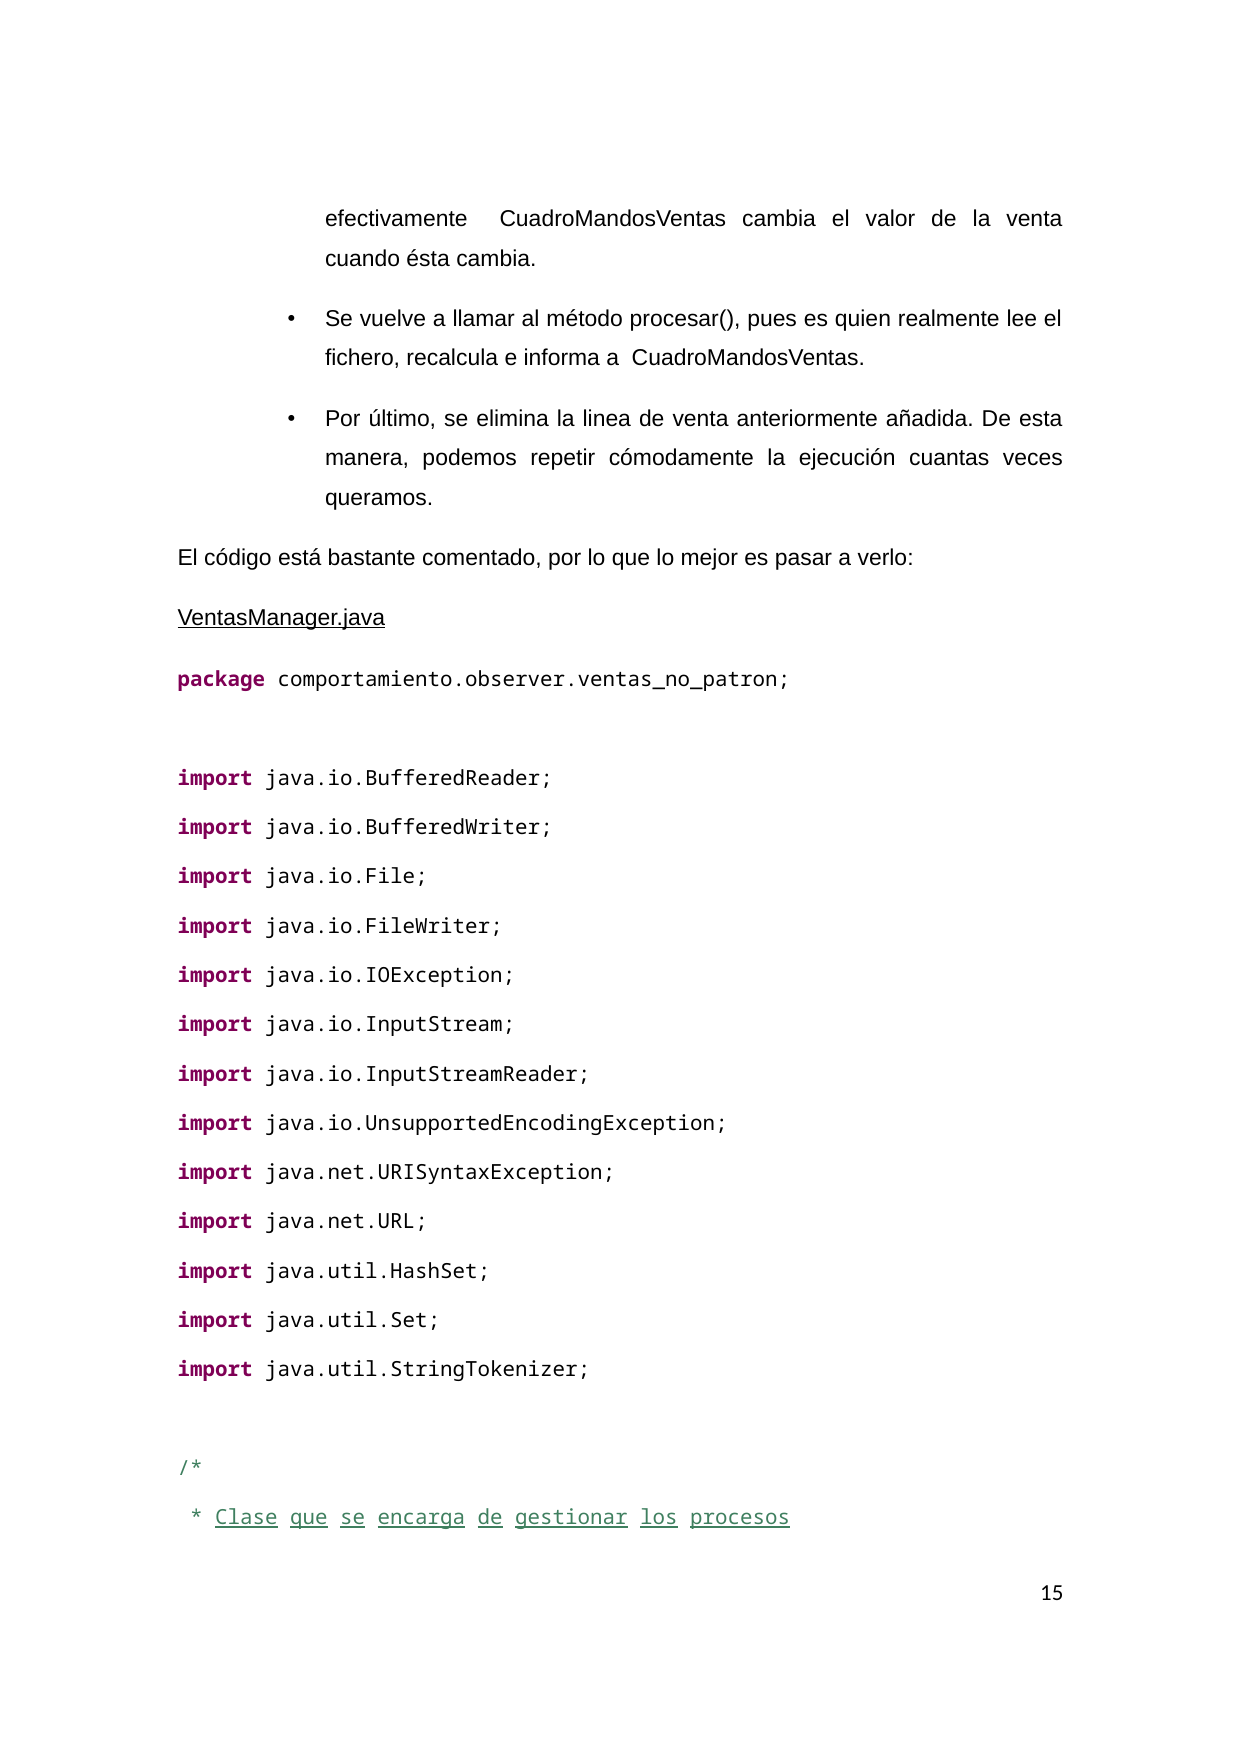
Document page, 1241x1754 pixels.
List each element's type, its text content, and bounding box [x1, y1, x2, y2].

text import java.io.BufferedReader; [177, 763, 1063, 792]
text import java.io.File; [177, 862, 1063, 890]
text import java.io.FileWriter; [177, 911, 1063, 939]
list Por último, se elimina la linea de venta anteriormente añadida. De esta manera, podemos repetir cómodamente la ejecución cuantas veces queramos. [287, 405, 1063, 510]
text import java.io.BufferedWriter; [177, 812, 1063, 841]
text import java.net.URL; [177, 1207, 1063, 1235]
text import java.util.StringTokenizer; [177, 1354, 1063, 1383]
text import java.util.HashSet; [177, 1256, 1063, 1284]
list Se vuelve a llamar al método procesar(), pues es quien realmente lee el fichero, recalcula e informa a CuadroMandosVentas. [287, 305, 1063, 371]
text El código está bastante comentado, por lo que lo mejor es pasar a verlo: [177, 544, 1063, 570]
text package comportamiento.observer.ventas_no_patron; [177, 664, 1063, 693]
text VentasManager.java [177, 604, 1063, 631]
text import java.io.InputStream; [177, 1009, 1063, 1038]
text * Clase que se encarga de gestionar los procesos [177, 1502, 1063, 1531]
text import java.util.Set; [177, 1305, 1063, 1333]
text import java.io.IOException; [177, 960, 1063, 989]
text import java.io.InputStreamReader; [177, 1059, 1063, 1087]
text import java.net.URISyntaxException; [177, 1157, 1063, 1186]
text import java.io.UnsupportedEncodingException; [177, 1108, 1063, 1136]
text /* [177, 1453, 1063, 1481]
list efectivamente CuadroMandosVentas cambia el valor de la venta cuando ésta cambia. [287, 205, 1063, 271]
